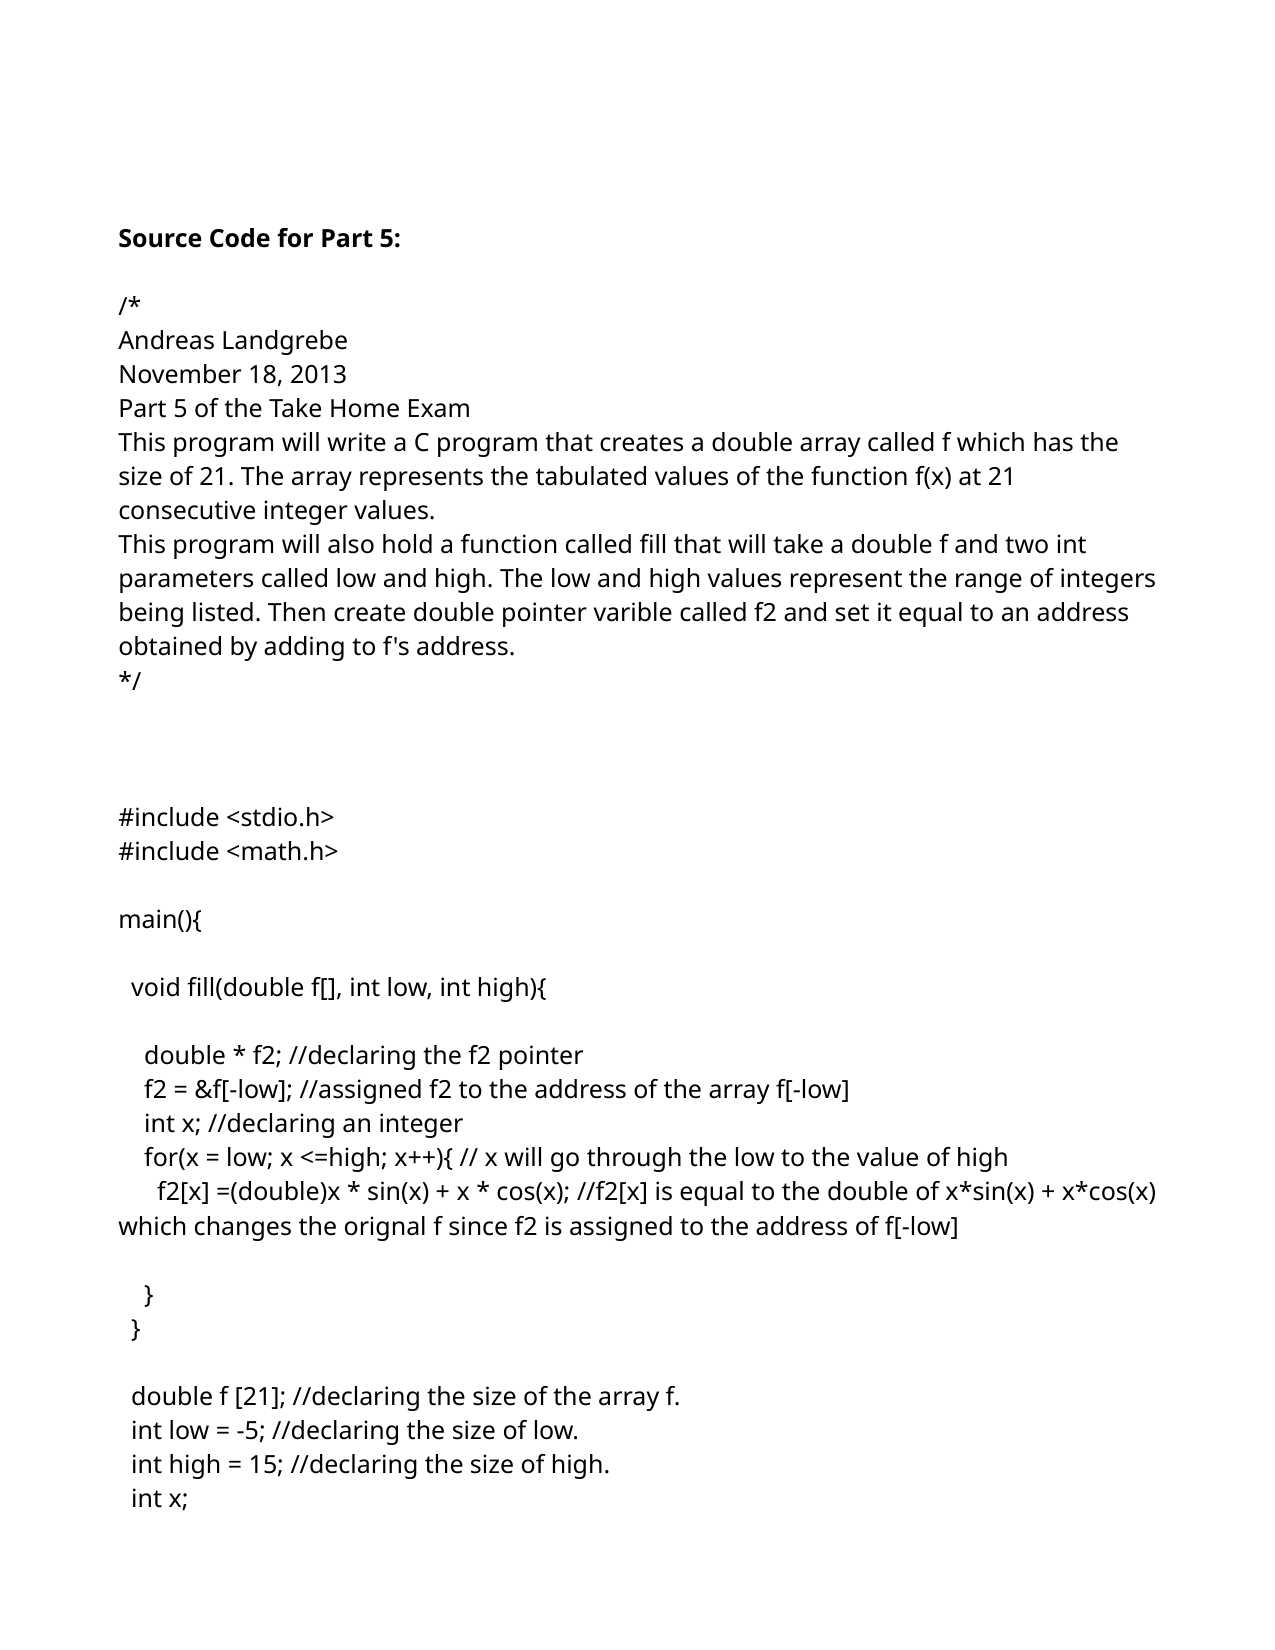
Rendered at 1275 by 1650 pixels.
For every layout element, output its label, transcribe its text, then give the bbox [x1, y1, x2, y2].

text This program will write a C program that creates a double array called f which has the size of 21. The array represents the tabulated values of the function f(x) at 21 consecutive integer values. [118, 425, 1157, 527]
text Andreas Landgrebe [118, 322, 1157, 357]
text /* [118, 288, 1157, 322]
text Source Code for Part 5: [118, 220, 1157, 254]
text double * f2; //declaring the f2 pointer [118, 1038, 1157, 1072]
text f2 = &f[-low]; //assigned f2 to the address of the array f[-low] [118, 1072, 1157, 1106]
text f2[x] =(double)x * sin(x) + x * cos(x); //f2[x] is equal to the double of x*sin(x) + x*cos(x) which changes the orignal f since f2 is assigned to the address of f[-low] [118, 1174, 1157, 1242]
text int high = 15; //declaring the size of high. [118, 1447, 1157, 1481]
text int low = -5; //declaring the size of low. [118, 1412, 1157, 1447]
text } [118, 1276, 1157, 1310]
text int x; //declaring an integer [118, 1106, 1157, 1140]
text November 18, 2013 [118, 357, 1157, 391]
text This program will also hold a function called fill that will take a double f and two int parameters called low and high. The low and high values represent the range of integers being listed. Then create double pointer varible called f2 and set it equal to an address obtained by adding to f's address. [118, 527, 1157, 663]
text #include <stdio.h> [118, 799, 1157, 833]
text Part 5 of the Take Home Exam [118, 391, 1157, 425]
text } [118, 1310, 1157, 1344]
text for(x = low; x <=high; x++){ // x will go through the low to the value of high [118, 1140, 1157, 1174]
text #include <math.h> [118, 833, 1157, 867]
text main(){ [118, 902, 1157, 936]
text int x; [118, 1481, 1157, 1515]
text */ [118, 663, 1157, 697]
text double f [21]; //declaring the size of the array f. [118, 1378, 1157, 1412]
text void fill(double f[], int low, int high){ [118, 970, 1157, 1004]
